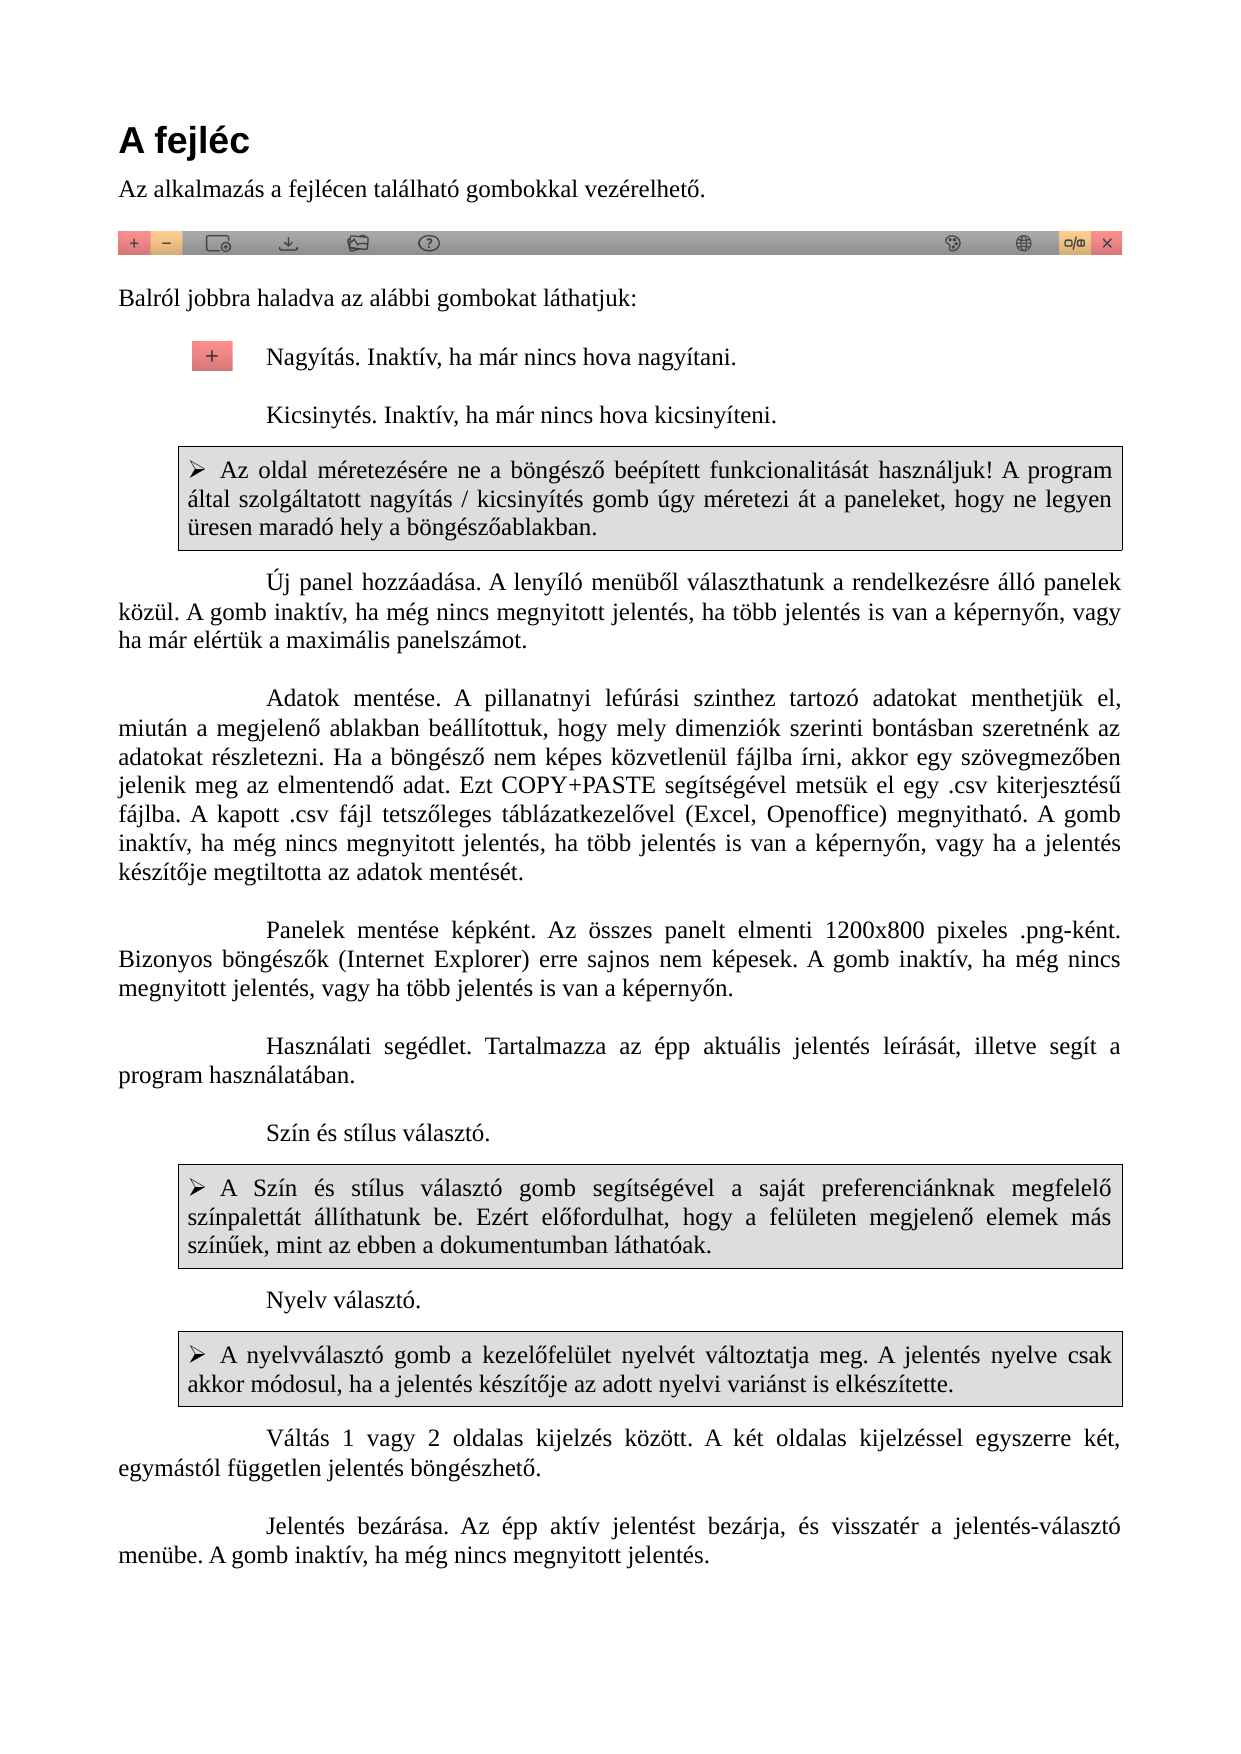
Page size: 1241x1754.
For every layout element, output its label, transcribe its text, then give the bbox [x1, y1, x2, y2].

text Szín és stílus választó. [118, 1118, 1122, 1148]
text Kicsinytés. Inaktív, ha már nincs hova kicsinyíteni. [118, 400, 1122, 430]
text Balról jobbra haladva az alábbi gombokat láthatjuk: [118, 283, 1122, 312]
text Az alkalmazás a fejlécen található gombokkal vezérelhető. [118, 174, 1122, 202]
list Az oldal méretezésére ne a böngésző beépített funkcionalitását használjuk! A program által szolgáltatott nagyítás / kicsinyítés gomb úgy méretezi át a paneleket, hogy ne legyen üresen maradó hely a böngészőablakban. [179, 447, 1122, 550]
subtitle A fejléc [118, 118, 1122, 161]
text Jelentés bezárása. Az épp aktív jelentést bezárja, és visszatér a jelentés-választó menübe. A gomb inaktív, ha még nincs megnyitott jelentés. [118, 1510, 1122, 1569]
list A Szín és stílus választó gomb segítségével a saját preferenciánknak megfelelő színpalettát állíthatunk be. Ezért előfordulhat, hogy a felületen megjelenő elemek más színűek, mint az ebben a dokumentumban láthatóak. [179, 1165, 1122, 1268]
text Panelek mentése képként. Az összes panelt elmenti 1200x800 pixeles .png-ként. Bizonyos böngészők (Internet Explorer) erre sajnos nem képesek. A gomb inaktív, ha még nincs megnyitott jelentés, vagy ha több jelentés is van a képernyőn. [118, 914, 1122, 1002]
text Használati segédlet. Tartalmazza az épp aktuális jelentés leírását, illetve segít a program használatában. [118, 1030, 1122, 1089]
text Új panel hozzáadása. A lenyíló menüből választhatunk a rendelkezésre álló panelek közül. A gomb inaktív, ha még nincs megnyitott jelentés, ha több jelentés is van a képernyőn, vagy ha már elértük a maximális panelszámot. [118, 567, 1122, 654]
picture [118, 231, 1123, 255]
list A nyelvválasztó gomb a kezelőfelület nyelvét változtatja meg. A jelentés nyelve csak akkor módosul, ha a jelentés készítője az adott nyelvi variánst is elkészítette. [179, 1332, 1122, 1406]
text Váltás 1 vagy 2 oldalas kijelzés között. A két oldalas kijelzéssel egyszerre két, egymástól független jelentés böngészhető. [118, 1423, 1122, 1482]
text Adatok mentése. A pillanatnyi lefúrási szinthez tartozó adatokat menthetjük el, miután a megjelenő ablakban beállítottuk, hogy mely dimenziók szerinti bontásban szeretnénk az adatokat részletezni. Ha a böngésző nem képes közvetlenül fájlba írni, akkor egy szövegmezőben jelenik meg az elmentendő adat. Ezt COPY+PASTE segítségével metsük el egy .csv kiterjesztésű fájlba. A kapott .csv fájl tetszőleges táblázatkezelővel (Excel, Openoffice) megnyitható. A gomb inaktív, ha még nincs megnyitott jelentés, ha több jelentés is van a képernyőn, vagy ha a jelentés készítője megtiltotta az adatok mentését. [118, 683, 1122, 885]
picture [192, 341, 233, 371]
text Nyelv választó. [118, 1285, 1122, 1315]
text Nagyítás. Inaktív, ha már nincs hova nagyítani. [233, 341, 1122, 371]
text [118, 341, 192, 371]
